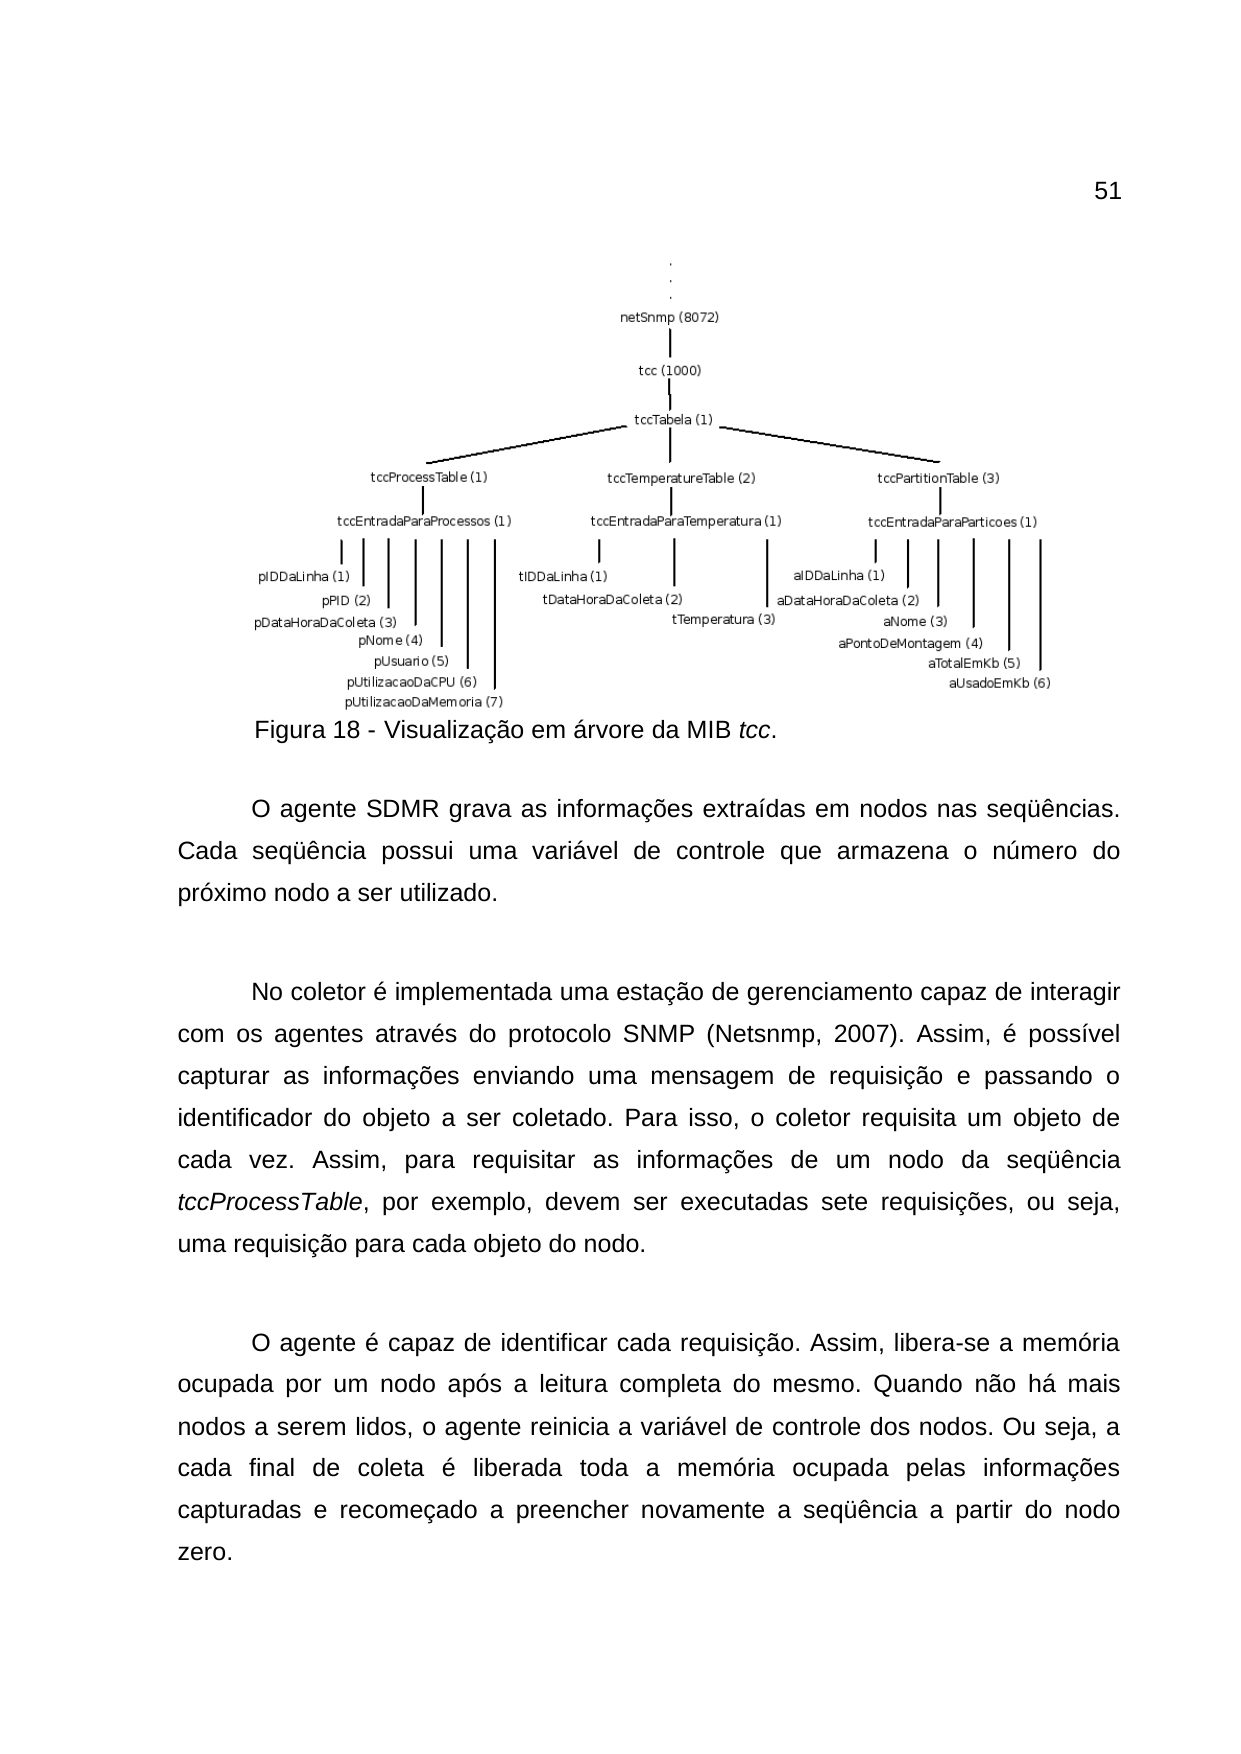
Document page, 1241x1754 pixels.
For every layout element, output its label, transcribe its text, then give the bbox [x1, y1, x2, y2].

list Visualização em árvore da MIB tcc. [254, 717, 1051, 744]
text O agente é capaz de identificar cada requisição. Assim, libera-se a memória ocupada por um nodo após a leitura completa do mesmo. Quando não há mais nodos a serem lidos, o agente reinicia a variável de controle dos nodos. Ou seja, a cada final de coleta é liberada toda a memória ocupada pelas informações capturadas e recomeçado a preencher novamente a seqüência a partir do nodo zero. [177, 1328, 1122, 1566]
text O agente SDMR grava as informações extraídas em nodos nas seqüências. Cada seqüência possui uma variável de controle que armazena o número do próximo nodo a ser utilizado. [177, 236, 1122, 907]
text No coletor é implementada uma estação de gerenciamento capaz de interagir com os agentes através do protocolo SNMP (Netsnmp, 2007). Assim, é possível capturar as informações enviando uma mensagem de requisição e passando o identificador do objeto a ser coletado. Para isso, o coletor requisita um objeto de cada vez. Assim, para requisitar as informações de um nodo da seqüência tccProcessTable, por exemplo, devem ser executadas sete requisições, ou seja, uma requisição para cada objeto do nodo. [177, 978, 1122, 1258]
picture [254, 254, 1052, 717]
